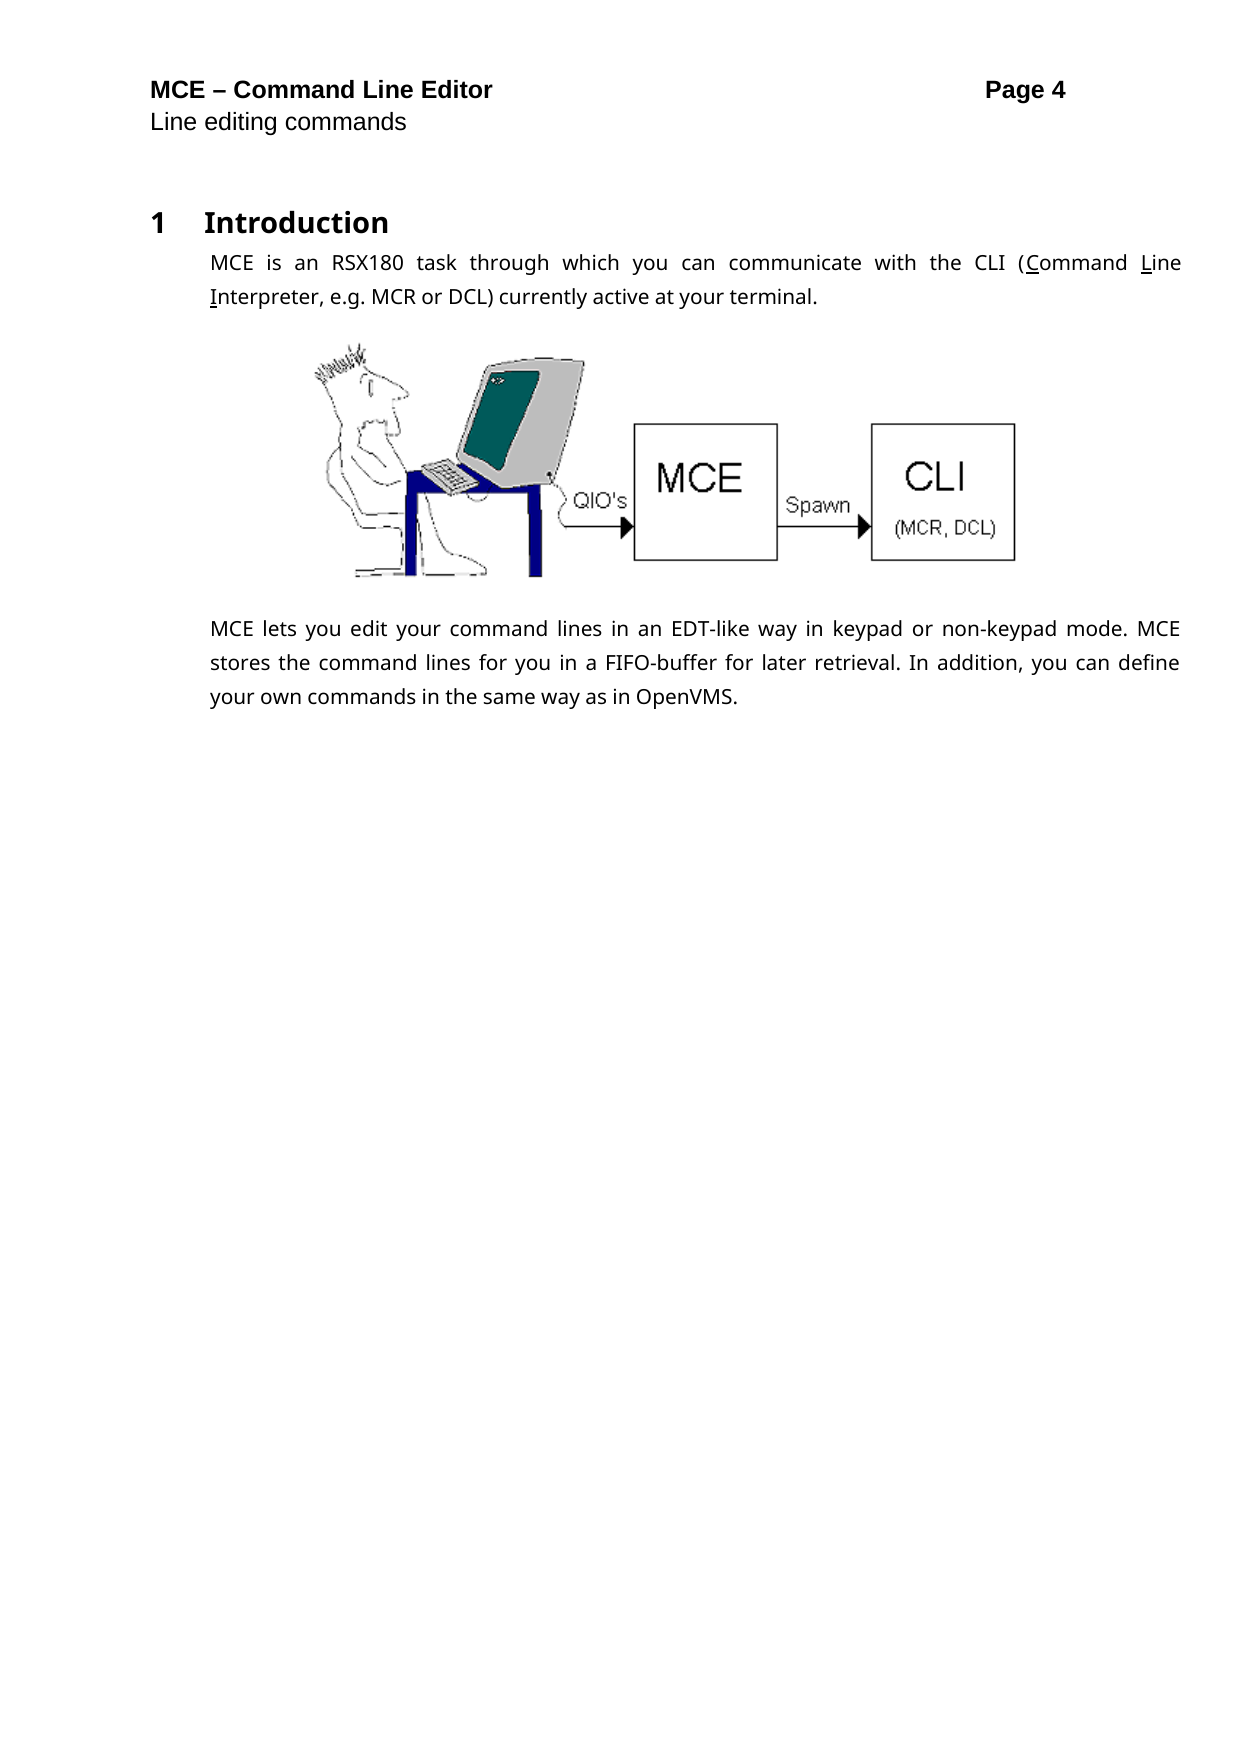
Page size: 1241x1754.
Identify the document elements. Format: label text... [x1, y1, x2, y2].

subtitle Introduction [150, 202, 1181, 242]
text MCE lets you edit your command lines in an EDT-like way in keypad or non-keypad mode. MCE stores the command lines for you in a FIFO-buffer for later retrieval. In addition, you can define your own commands in the same way as in OpenVMS. [210, 614, 1181, 711]
text MCE is an RSX180 task through which you can communicate with the CLI (Command Line Interpreter, e.g. MCR or DCL) currently active at your terminal. [210, 248, 1181, 311]
